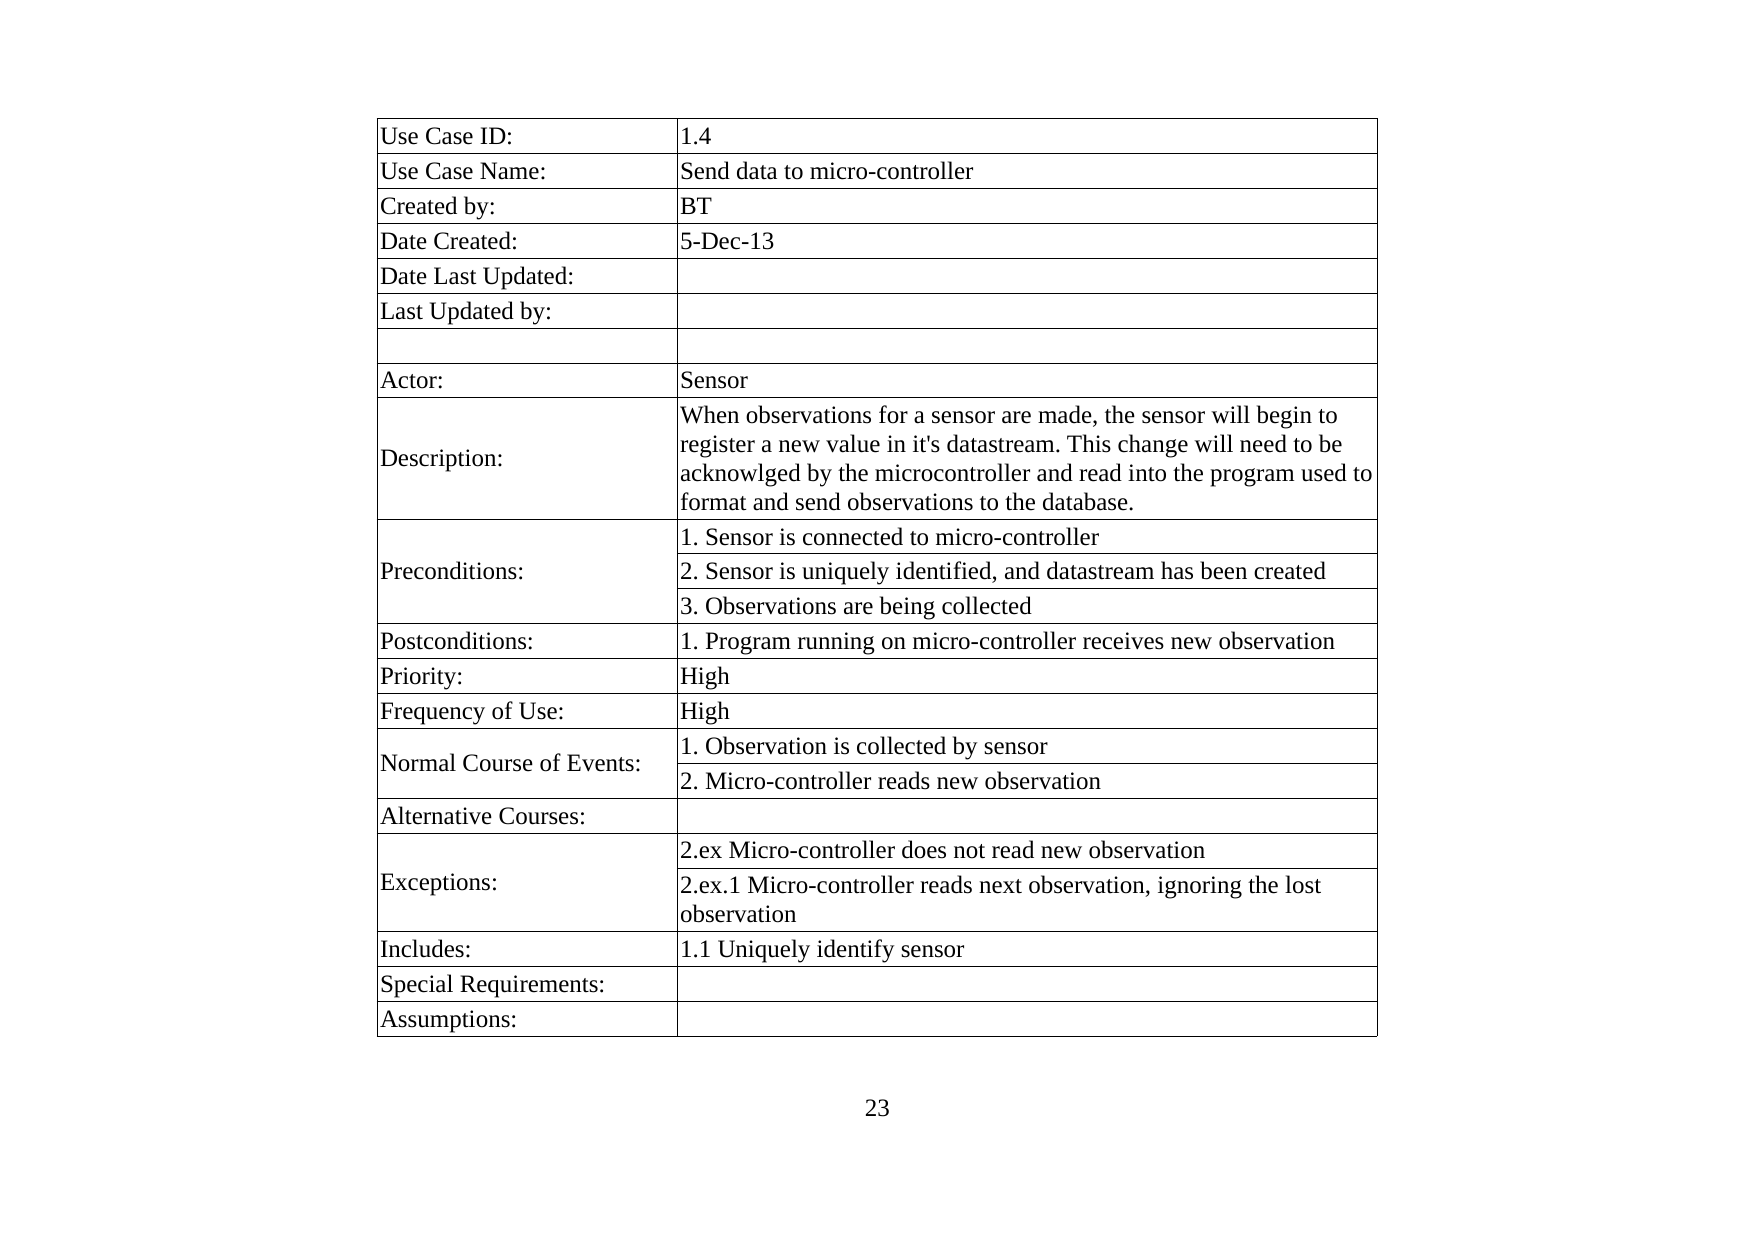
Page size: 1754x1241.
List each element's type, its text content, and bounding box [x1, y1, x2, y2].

table_cell [678, 1002, 1377, 1036]
table_cell Exceptions: [378, 834, 677, 931]
table_cell [678, 294, 1377, 327]
table_cell 1.1 Uniquely identify sensor [678, 932, 1377, 966]
table_cell BT [678, 189, 1377, 223]
table_cell [678, 799, 1377, 832]
table_cell 2.ex Micro-controller does not read new observation [678, 834, 1377, 867]
table_cell Special Requirements: [378, 967, 677, 1001]
table_cell Preconditions: [378, 520, 677, 623]
table_cell Date Created: [378, 224, 677, 258]
table_cell [678, 967, 1377, 1001]
table_cell Sensor [678, 364, 1377, 397]
table_cell Normal Course of Events: [378, 729, 677, 798]
table_cell Send data to micro-controller [678, 154, 1377, 188]
table_cell High [678, 659, 1377, 693]
table_header Use Case ID: [378, 119, 677, 153]
table_cell Alternative Courses: [378, 799, 677, 832]
table_cell 2. Micro-controller reads new observation [678, 764, 1377, 798]
table_cell Created by: [378, 189, 677, 223]
table_cell [678, 259, 1377, 293]
table_cell 2.ex.1 Micro-controller reads next observation, ignoring the lost observation [678, 869, 1377, 931]
table_cell Includes: [378, 932, 677, 966]
table_cell [678, 329, 1377, 362]
table_cell 1. Program running on micro-controller receives new observation [678, 624, 1377, 658]
table_cell Assumptions: [378, 1002, 677, 1036]
table_cell 2. Sensor is uniquely identified, and datastream has been created [678, 554, 1377, 588]
table_cell Use Case Name: [378, 154, 677, 188]
table_cell Last Updated by: [378, 294, 677, 327]
table_cell 5-Dec-13 [678, 224, 1377, 258]
table_cell 3. Observations are being collected [678, 589, 1377, 623]
table_cell Description: [378, 398, 677, 518]
table_cell [378, 329, 677, 362]
table_cell 1. Sensor is connected to micro-controller [678, 520, 1377, 553]
table_cell Frequency of Use: [378, 694, 677, 728]
table_header 1.4 [678, 119, 1377, 153]
table_cell Actor: [378, 364, 677, 397]
table_cell Priority: [378, 659, 677, 693]
table_cell High [678, 694, 1377, 728]
table_cell Postconditions: [378, 624, 677, 658]
table_cell Date Last Updated: [378, 259, 677, 293]
table_cell 1. Observation is collected by sensor [678, 729, 1377, 763]
table_cell When observations for a sensor are made, the sensor will begin to register a new value in it's datastream. This change will need to be acknowlged by the microcontroller and read into the program used to format and send observations to the database. [678, 398, 1377, 518]
